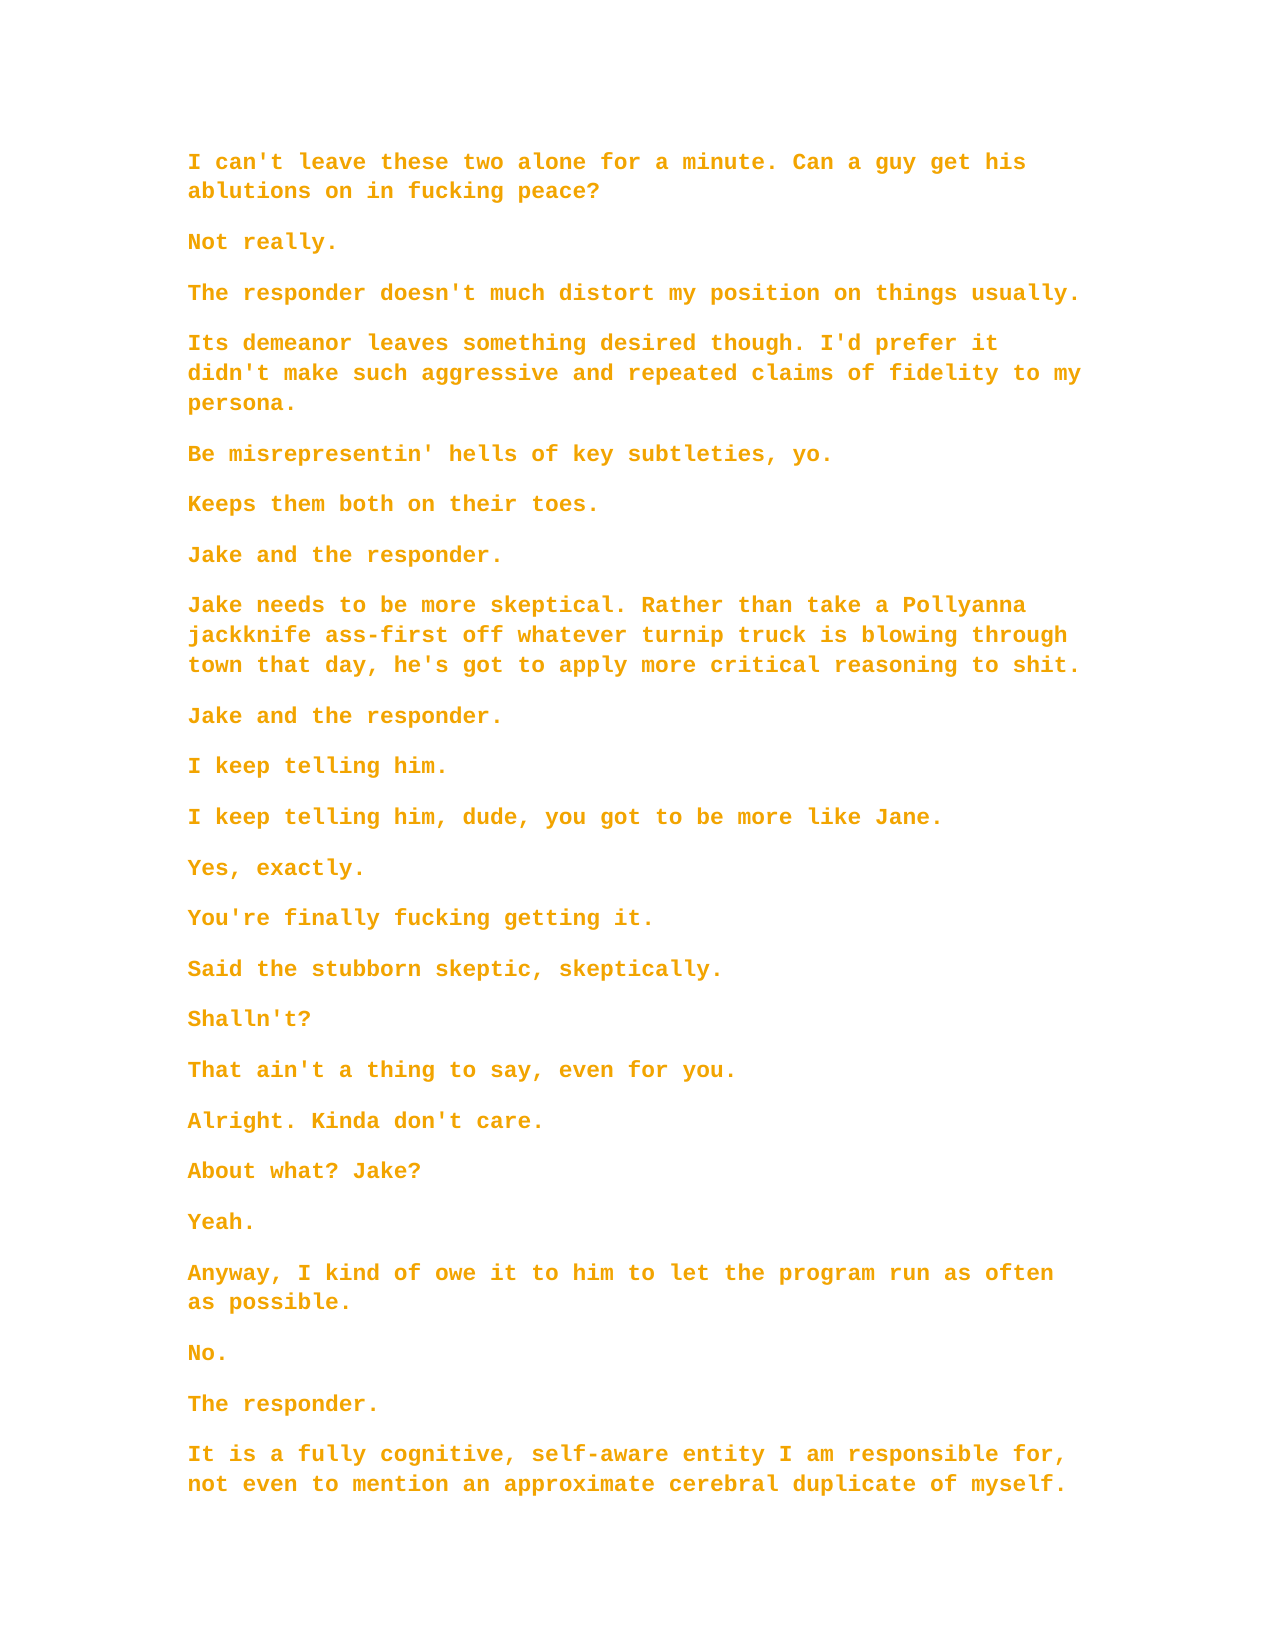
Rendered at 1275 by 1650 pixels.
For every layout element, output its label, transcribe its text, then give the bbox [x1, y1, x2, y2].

text Alright. Kinda don't care. [187, 1109, 1087, 1135]
text I keep telling him, dude, you got to be more like Jane. [187, 805, 1087, 831]
text It is a fully cognitive, self-aware entity I am responsible for, not even to mention an approximate cerebral duplicate of myself. [187, 1442, 1087, 1498]
text I can't leave these two alone for a minute. Can a guy get his ablutions on in fucking peace? [187, 150, 1087, 206]
text Jake and the responder. [187, 704, 1087, 730]
text Shalln't? [187, 1008, 1087, 1034]
text About what? Jake? [187, 1159, 1087, 1186]
text Its demeanor leaves something desired though. I'd prefer it didn't make such aggressive and repeated claims of fidelity to my persona. [187, 332, 1087, 417]
text Yes, exactly. [187, 856, 1087, 882]
text Jake and the responder. [187, 543, 1087, 569]
text Jake needs to be more skeptical. Rather than take a Pollyanna jackknife ass-first off whatever turnip truck is blowing through town that day, he's got to apply more critical reasoning to shit. [187, 594, 1087, 679]
text I keep telling him. [187, 754, 1087, 781]
text Yeah. [187, 1210, 1087, 1236]
text The responder doesn't much distort my position on things usually. [187, 281, 1087, 307]
text Keeps them both on their toes. [187, 492, 1087, 518]
text Said the stubborn skeptic, skeptically. [187, 957, 1087, 983]
text Not really. [187, 230, 1087, 256]
text That ain't a thing to say, even for you. [187, 1058, 1087, 1084]
text You're finally fucking getting it. [187, 906, 1087, 932]
text Anyway, I kind of owe it to him to let the program run as often as possible. [187, 1261, 1087, 1317]
text Be misrepresentin' hells of key subtleties, yo. [187, 442, 1087, 468]
text No. [187, 1341, 1087, 1367]
text The responder. [187, 1392, 1087, 1418]
